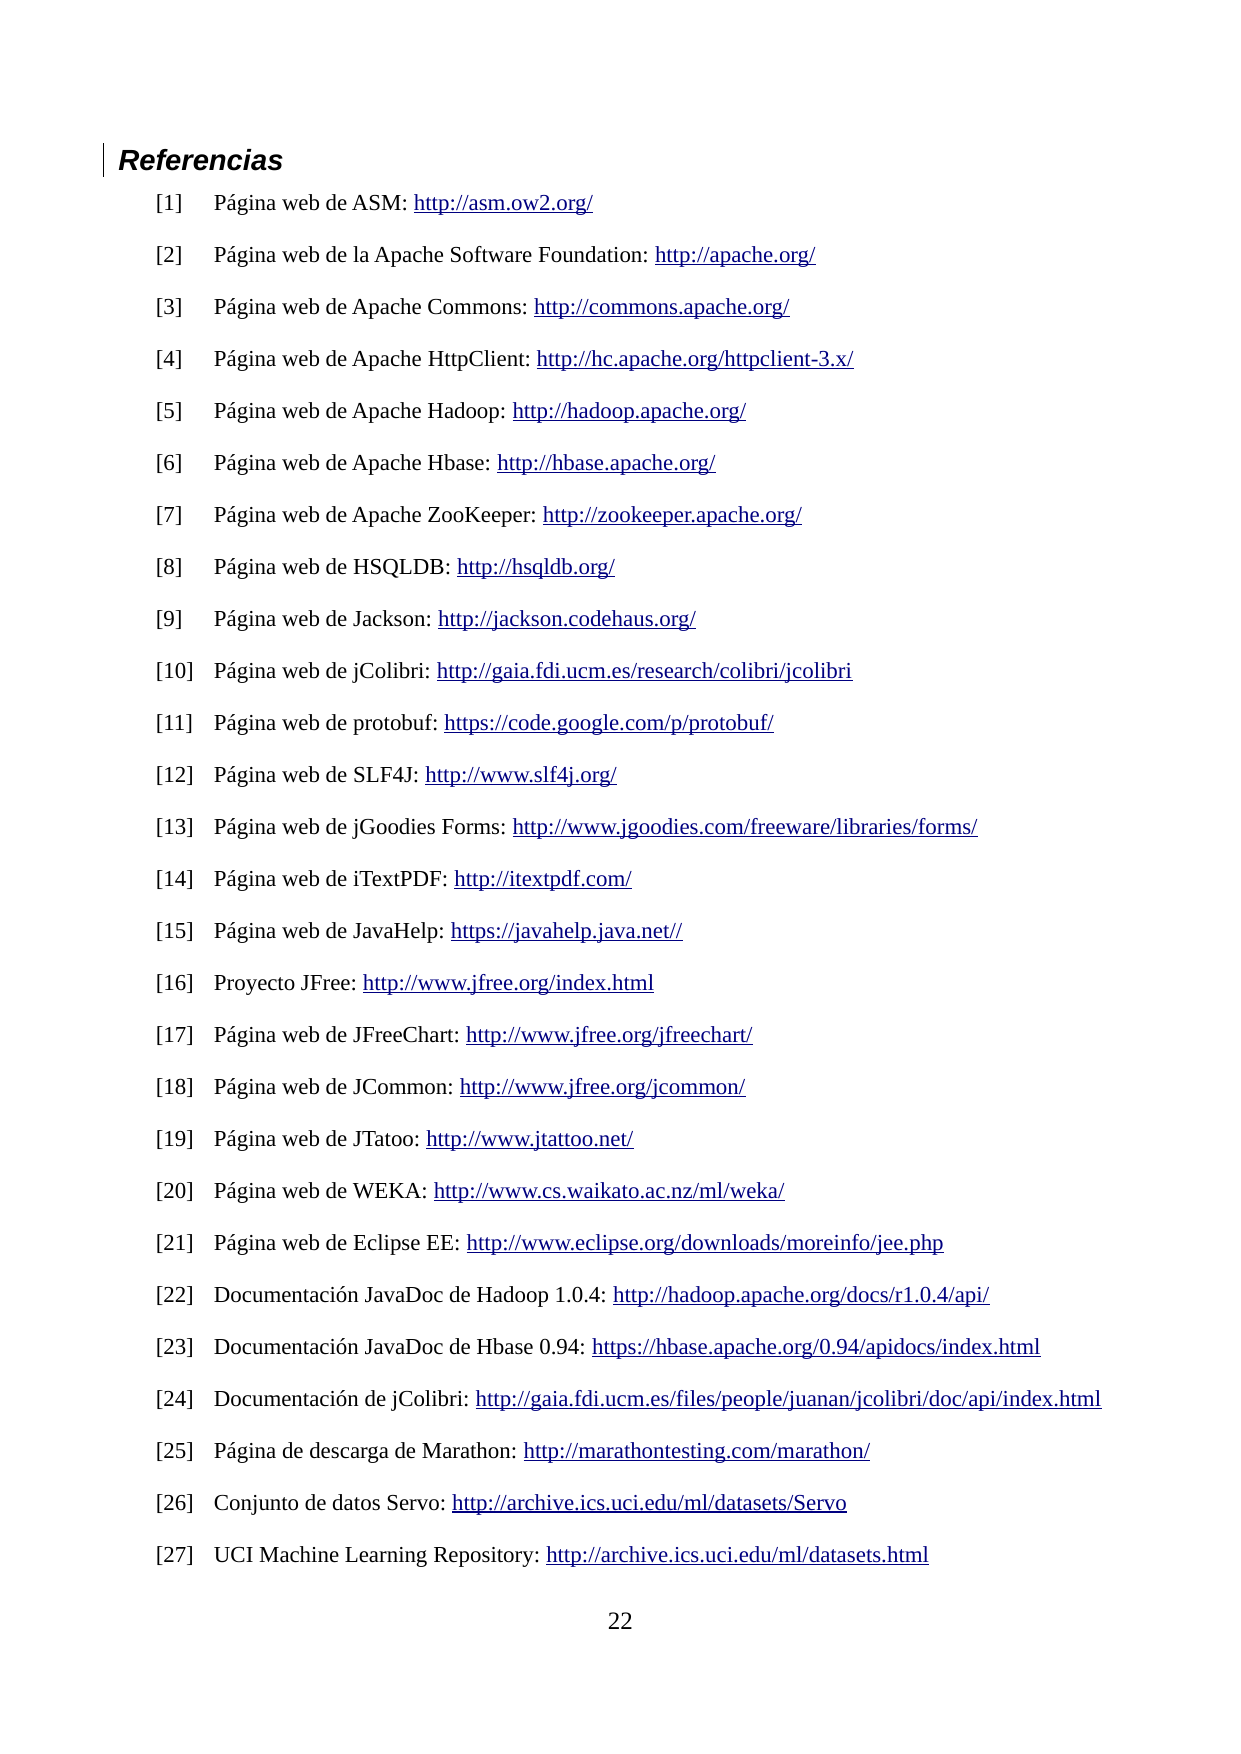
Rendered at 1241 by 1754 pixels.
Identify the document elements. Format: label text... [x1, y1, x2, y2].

list Documentación de jColibri: http://gaia.fdi.ucm.es/files/people/juanan/jcolibri/doc/api/index.html [156, 1385, 1122, 1411]
list Página web de Apache Commons: http://commons.apache.org/ [156, 293, 1122, 319]
list Página web de WEKA: http://www.cs.waikato.ac.nz/ml/weka/ [156, 1177, 1122, 1203]
list Página web de Apache Hbase: http://hbase.apache.org/ [156, 449, 1122, 475]
list UCI Machine Learning Repository: http://archive.ics.uci.edu/ml/datasets.html [156, 1541, 1122, 1567]
list Página web de SLF4J: http://www.slf4j.org/ [156, 761, 1122, 787]
list Página web de ASM: http://asm.ow2.org/ [156, 189, 1122, 216]
list Página web de jColibri: http://gaia.fdi.ucm.es/research/colibri/jcolibri [156, 657, 1122, 683]
list Página web de JavaHelp: https://javahelp.java.net// [156, 917, 1122, 943]
list Página web de jGoodies Forms: http://www.jgoodies.com/freeware/libraries/forms/ [156, 813, 1122, 839]
list Página web de JFreeChart: http://www.jfree.org/jfreechart/ [156, 1021, 1122, 1047]
list Conjunto de datos Servo: http://archive.ics.uci.edu/ml/datasets/Servo [156, 1489, 1122, 1515]
list Página web de la Apache Software Foundation: http://apache.org/ [156, 241, 1122, 267]
list Documentación JavaDoc de Hadoop 1.0.4: http://hadoop.apache.org/docs/r1.0.4/api/ [156, 1281, 1122, 1307]
list Página web de HSQLDB: http://hsqldb.org/ [156, 553, 1122, 579]
list Documentación JavaDoc de Hbase 0.94: https://hbase.apache.org/0.94/apidocs/index.html [156, 1333, 1122, 1359]
list Proyecto JFree: http://www.jfree.org/index.html [156, 969, 1122, 995]
list Página web de protobuf: https://code.google.com/p/protobuf/ [156, 709, 1122, 735]
subtitle Referencias [118, 143, 1122, 177]
list Página web de JTatoo: http://www.jtattoo.net/ [156, 1125, 1122, 1151]
list Página web de Apache Hadoop: http://hadoop.apache.org/ [156, 397, 1122, 423]
list Página web de Apache ZooKeeper: http://zookeeper.apache.org/ [156, 501, 1122, 527]
list Página web de JCommon: http://www.jfree.org/jcommon/ [156, 1073, 1122, 1099]
list Página web de Apache HttpClient: http://hc.apache.org/httpclient-3.x/ [156, 345, 1122, 371]
list Página web de iTextPDF: http://itextpdf.com/ [156, 865, 1122, 891]
list Página web de Eclipse EE: http://www.eclipse.org/downloads/moreinfo/jee.php [156, 1229, 1122, 1255]
list Página web de Jackson: http://jackson.codehaus.org/ [156, 605, 1122, 631]
list Página de descarga de Marathon: http://marathontesting.com/marathon/ [156, 1437, 1122, 1463]
